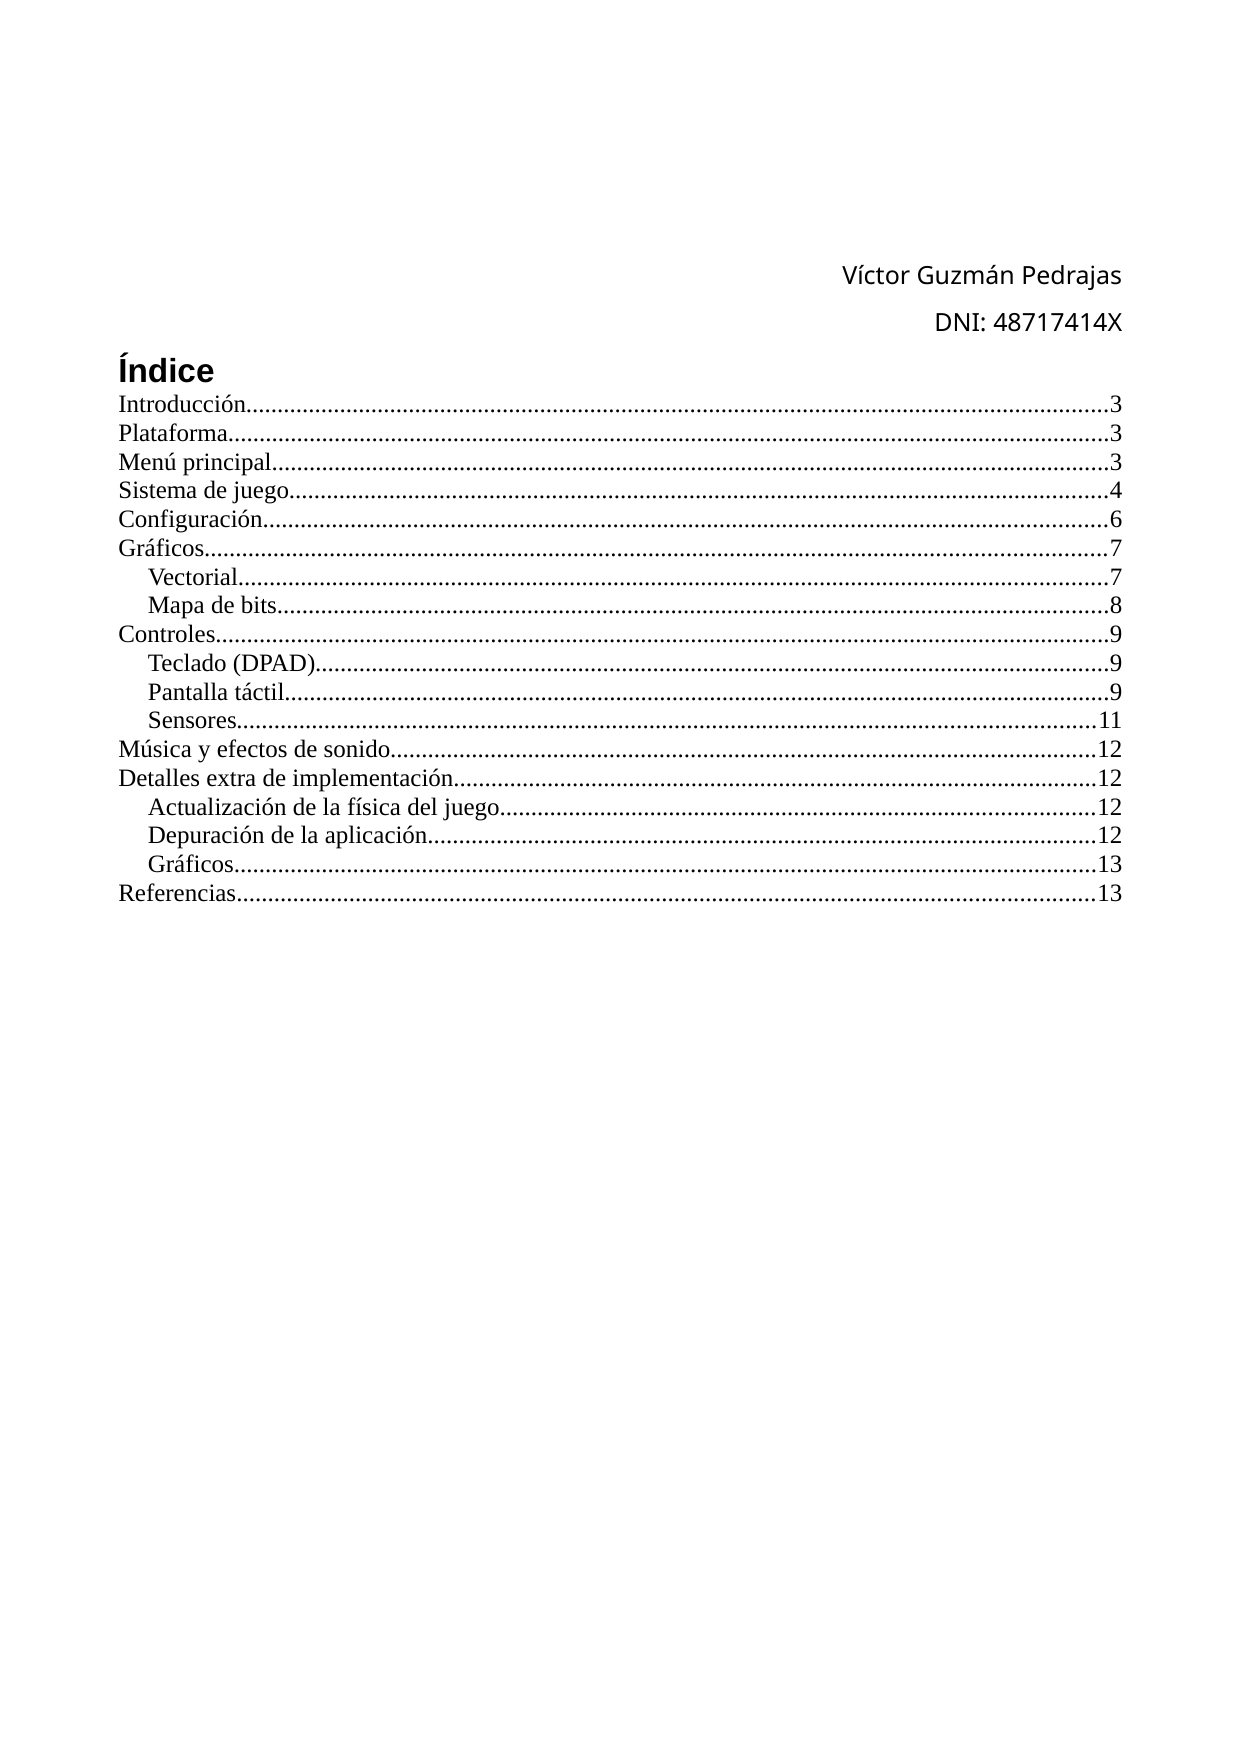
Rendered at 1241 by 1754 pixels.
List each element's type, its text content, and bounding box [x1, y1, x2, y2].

text Depuración de la aplicación 12 [148, 821, 1122, 849]
text Referencias 13 [118, 878, 1122, 907]
text Configuración 6 [118, 504, 1122, 533]
text Teclado (DPAD) 9 [148, 648, 1122, 677]
text Sensores 11 [148, 706, 1122, 734]
text Vectorial 7 [148, 562, 1122, 591]
text Gráficos 13 [148, 849, 1122, 878]
text Gráficos 7 [118, 533, 1122, 562]
text Introducción 3 [118, 389, 1122, 418]
text Detalles extra de implementación 12 [118, 763, 1122, 792]
subtitle Índice [118, 351, 1122, 389]
text Controles 9 [118, 619, 1122, 648]
text Menú principal 3 [118, 447, 1122, 476]
text DNI: 48717414X [118, 304, 1122, 338]
text Sistema de juego 4 [118, 476, 1122, 504]
text Pantalla táctil 9 [148, 677, 1122, 706]
text Víctor Guzmán Pedrajas [118, 258, 1122, 292]
text Música y efectos de sonido 12 [118, 734, 1122, 763]
text Mapa de bits 8 [148, 591, 1122, 619]
text Actualización de la física del juego 12 [148, 792, 1122, 821]
text Plataforma 3 [118, 418, 1122, 447]
